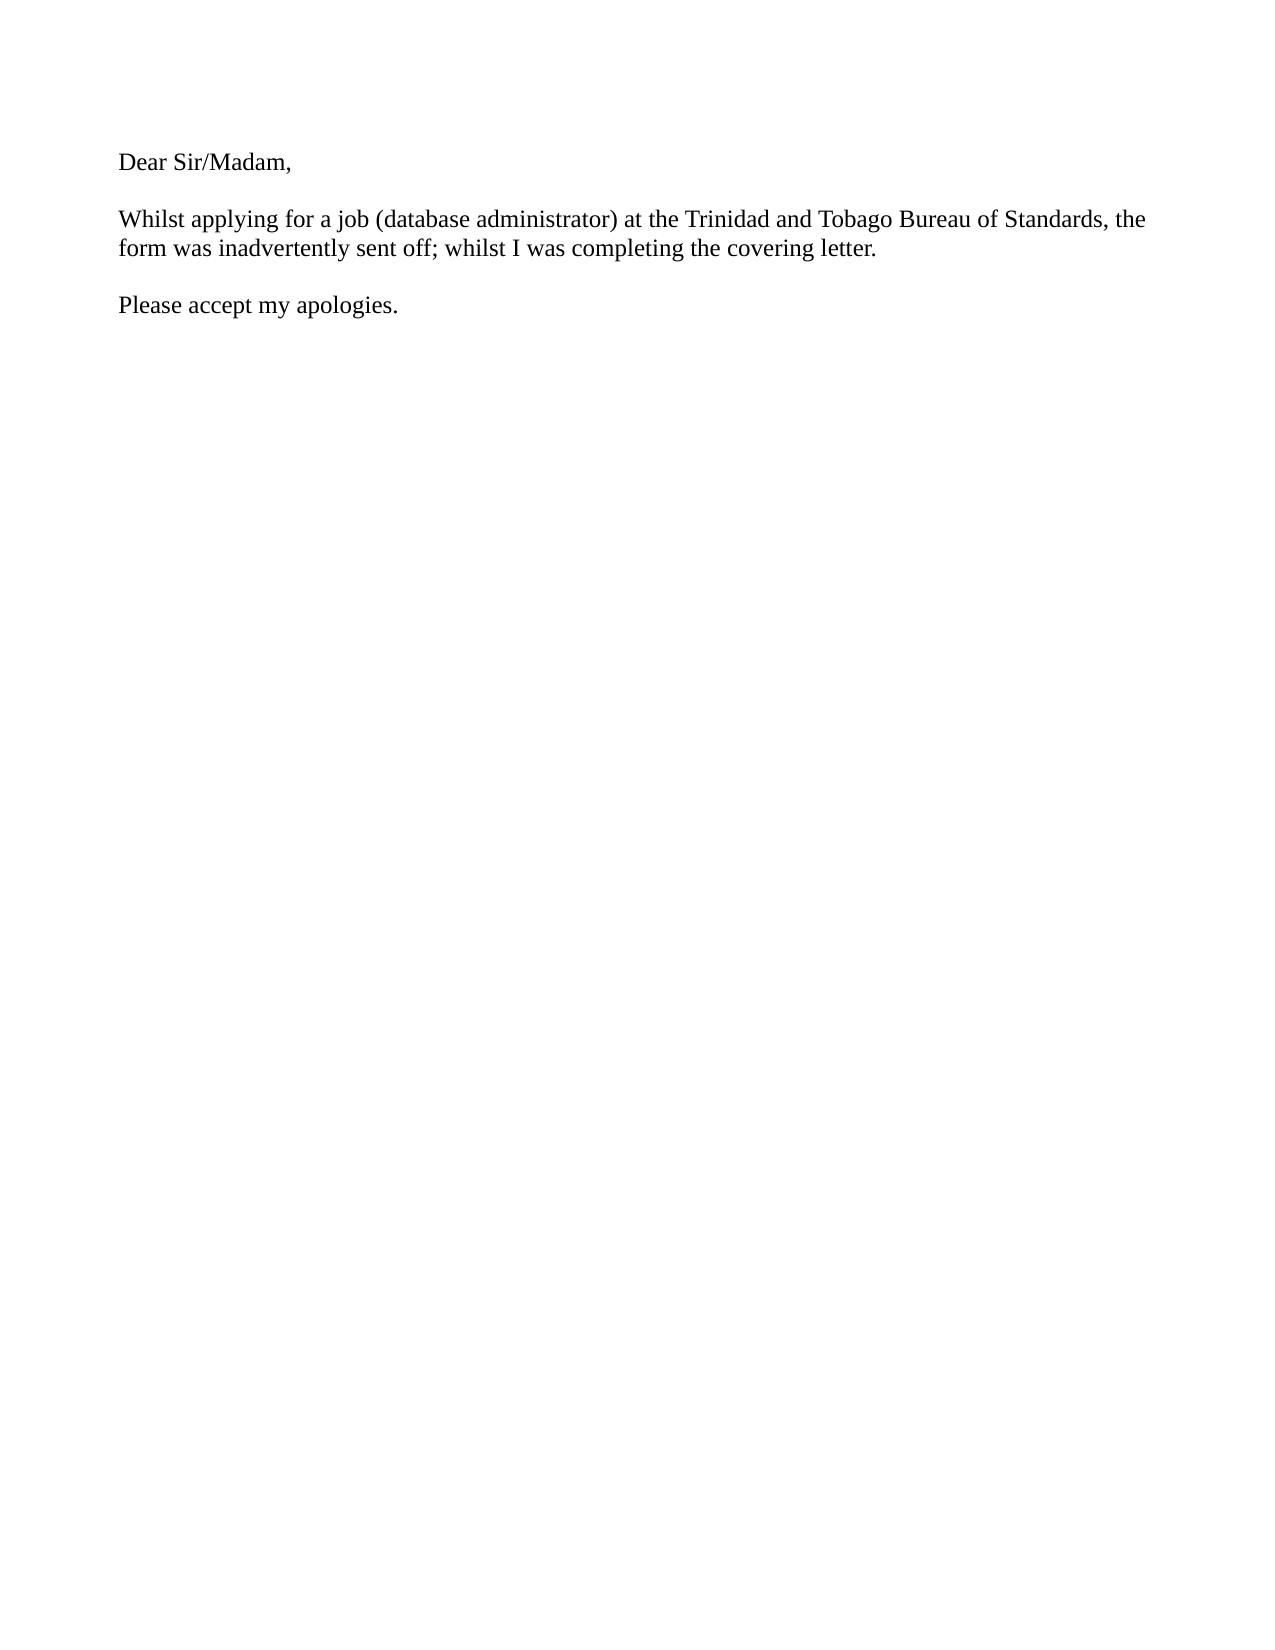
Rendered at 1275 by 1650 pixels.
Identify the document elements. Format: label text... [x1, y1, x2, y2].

text Whilst applying for a job (database administrator) at the Trinidad and Tobago Bureau of Standards, the form was inadvertently sent off; whilst I was completing the covering letter. [118, 204, 1157, 262]
text Please accept my apologies. [118, 291, 1157, 319]
text Dear Sir/Madam, [118, 147, 1157, 176]
